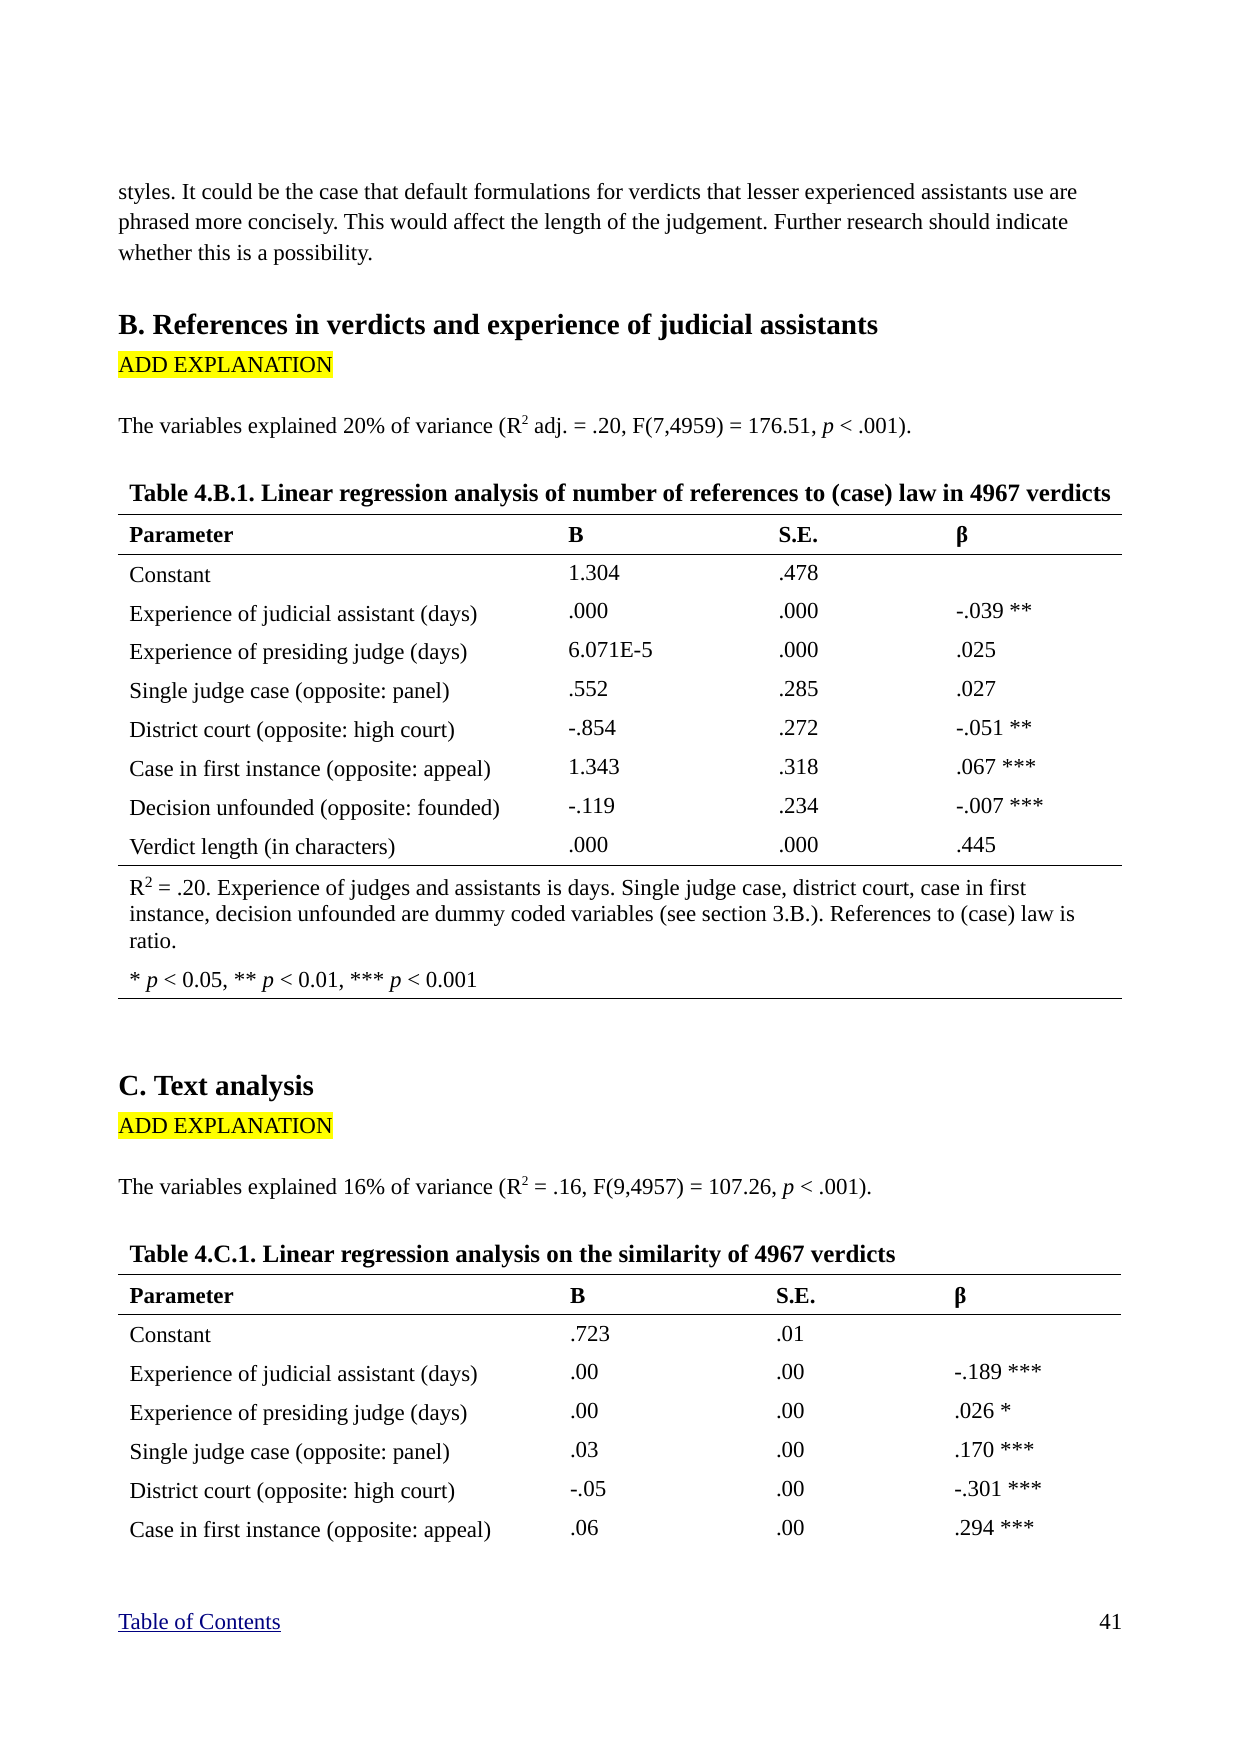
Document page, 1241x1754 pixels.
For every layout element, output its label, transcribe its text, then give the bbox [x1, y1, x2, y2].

table_cell .03 [559, 1432, 764, 1471]
table_cell Experience of judicial assistant (days) [118, 593, 557, 632]
table_cell .00 [559, 1354, 764, 1393]
table_cell Verdict length (in characters) [118, 826, 557, 865]
table_cell -.007 *** [945, 788, 1122, 826]
table_cell .00 [559, 1393, 764, 1432]
text ADD EXPLANATION [118, 351, 1122, 378]
table_cell 1.343 [557, 749, 767, 788]
table_cell .445 [945, 826, 1122, 865]
table_cell Case in first instance (opposite: appeal) [118, 749, 557, 788]
list styles. It could be the case that default formulations for verdicts that lesser experienced assistants use are phrased more concisely. This would affect the length of the judgement. Further research should indicate whether this is a possibility. [118, 178, 1122, 265]
table_cell .00 [765, 1432, 943, 1471]
table_cell B [557, 515, 767, 553]
table_cell .025 [945, 632, 1122, 671]
table_cell .552 [557, 671, 767, 710]
table_cell .285 [767, 671, 944, 710]
table_cell B [559, 1275, 764, 1314]
table_cell .00 [765, 1471, 943, 1509]
table_cell Decision unfounded (opposite: founded) [118, 788, 557, 826]
table_cell R2 = .20. Experience of judges and assistants is days. Single judge case, district court, case in first instance, decision unfounded are dummy coded variables (see section 3.B.). References to (case) law is ratio. * p < 0.05, ** p < 0.01, *** p < 0.001 [118, 866, 1122, 998]
table_cell .234 [767, 788, 944, 826]
table_cell Experience of presiding judge (days) [118, 1393, 558, 1432]
table_header Table 4.B.1. Linear regression analysis of number of references to (case) law in 4967 verdicts [118, 472, 1122, 513]
table_cell [943, 1315, 1121, 1354]
table_cell .000 [767, 632, 944, 671]
table_cell -.039 ** [945, 593, 1122, 632]
table_cell S.E. [767, 515, 944, 553]
table_cell .000 [767, 593, 944, 632]
subtitle B. References in verdicts and experience of judicial assistants [118, 307, 1122, 341]
table_cell -.051 ** [945, 710, 1122, 749]
table_cell District court (opposite: high court) [118, 1471, 558, 1509]
table_cell .272 [767, 710, 944, 749]
table_cell -.119 [557, 788, 767, 826]
table_cell .00 [765, 1510, 943, 1548]
table_cell -.189 *** [943, 1354, 1121, 1393]
table_cell .000 [557, 826, 767, 865]
table_cell Experience of presiding judge (days) [118, 632, 557, 671]
table_cell .294 *** [943, 1510, 1121, 1548]
table_cell .000 [767, 826, 944, 865]
table_cell .026 * [943, 1393, 1121, 1432]
table_cell .318 [767, 749, 944, 788]
table_cell .067 *** [945, 749, 1122, 788]
table_header Table 4.C.1. Linear regression analysis on the similarity of 4967 verdicts [118, 1233, 1121, 1274]
table_cell Constant [118, 1315, 558, 1354]
table_cell .06 [559, 1510, 764, 1548]
table_cell .170 *** [943, 1432, 1121, 1471]
table_cell .01 [765, 1315, 943, 1354]
table_cell .027 [945, 671, 1122, 710]
table_cell Experience of judicial assistant (days) [118, 1354, 558, 1393]
table_cell S.E. [765, 1275, 943, 1314]
table_cell Single judge case (opposite: panel) [118, 671, 557, 710]
table_cell Case in first instance (opposite: appeal) [118, 1510, 558, 1548]
table_cell .00 [765, 1393, 943, 1432]
table_cell .00 [765, 1354, 943, 1393]
table_cell Parameter [118, 1275, 558, 1314]
table_cell .723 [559, 1315, 764, 1354]
text ADD EXPLANATION [118, 1112, 1122, 1139]
subtitle C. Text analysis [118, 1068, 1122, 1101]
table_cell 1.304 [557, 555, 767, 593]
table_cell Single judge case (opposite: panel) [118, 1432, 558, 1471]
table_cell β [943, 1275, 1121, 1314]
table_cell -.301 *** [943, 1471, 1121, 1509]
table_cell β [945, 515, 1122, 553]
table_cell 6.071E-5 [557, 632, 767, 671]
table_cell -.05 [559, 1471, 764, 1509]
text The variables explained 20% of variance (R2 adj. = .20, F(7,4959) = 176.51, p < .001). [118, 412, 1122, 438]
table_cell .000 [557, 593, 767, 632]
table_cell -.854 [557, 710, 767, 749]
table_cell .478 [767, 555, 944, 593]
table_cell Parameter [118, 515, 557, 553]
table_cell Constant [118, 555, 557, 593]
text The variables explained 16% of variance (R2 = .16, F(9,4957) = 107.26, p < .001). [118, 1173, 1122, 1199]
table_cell [945, 555, 1122, 593]
table_cell District court (opposite: high court) [118, 710, 557, 749]
